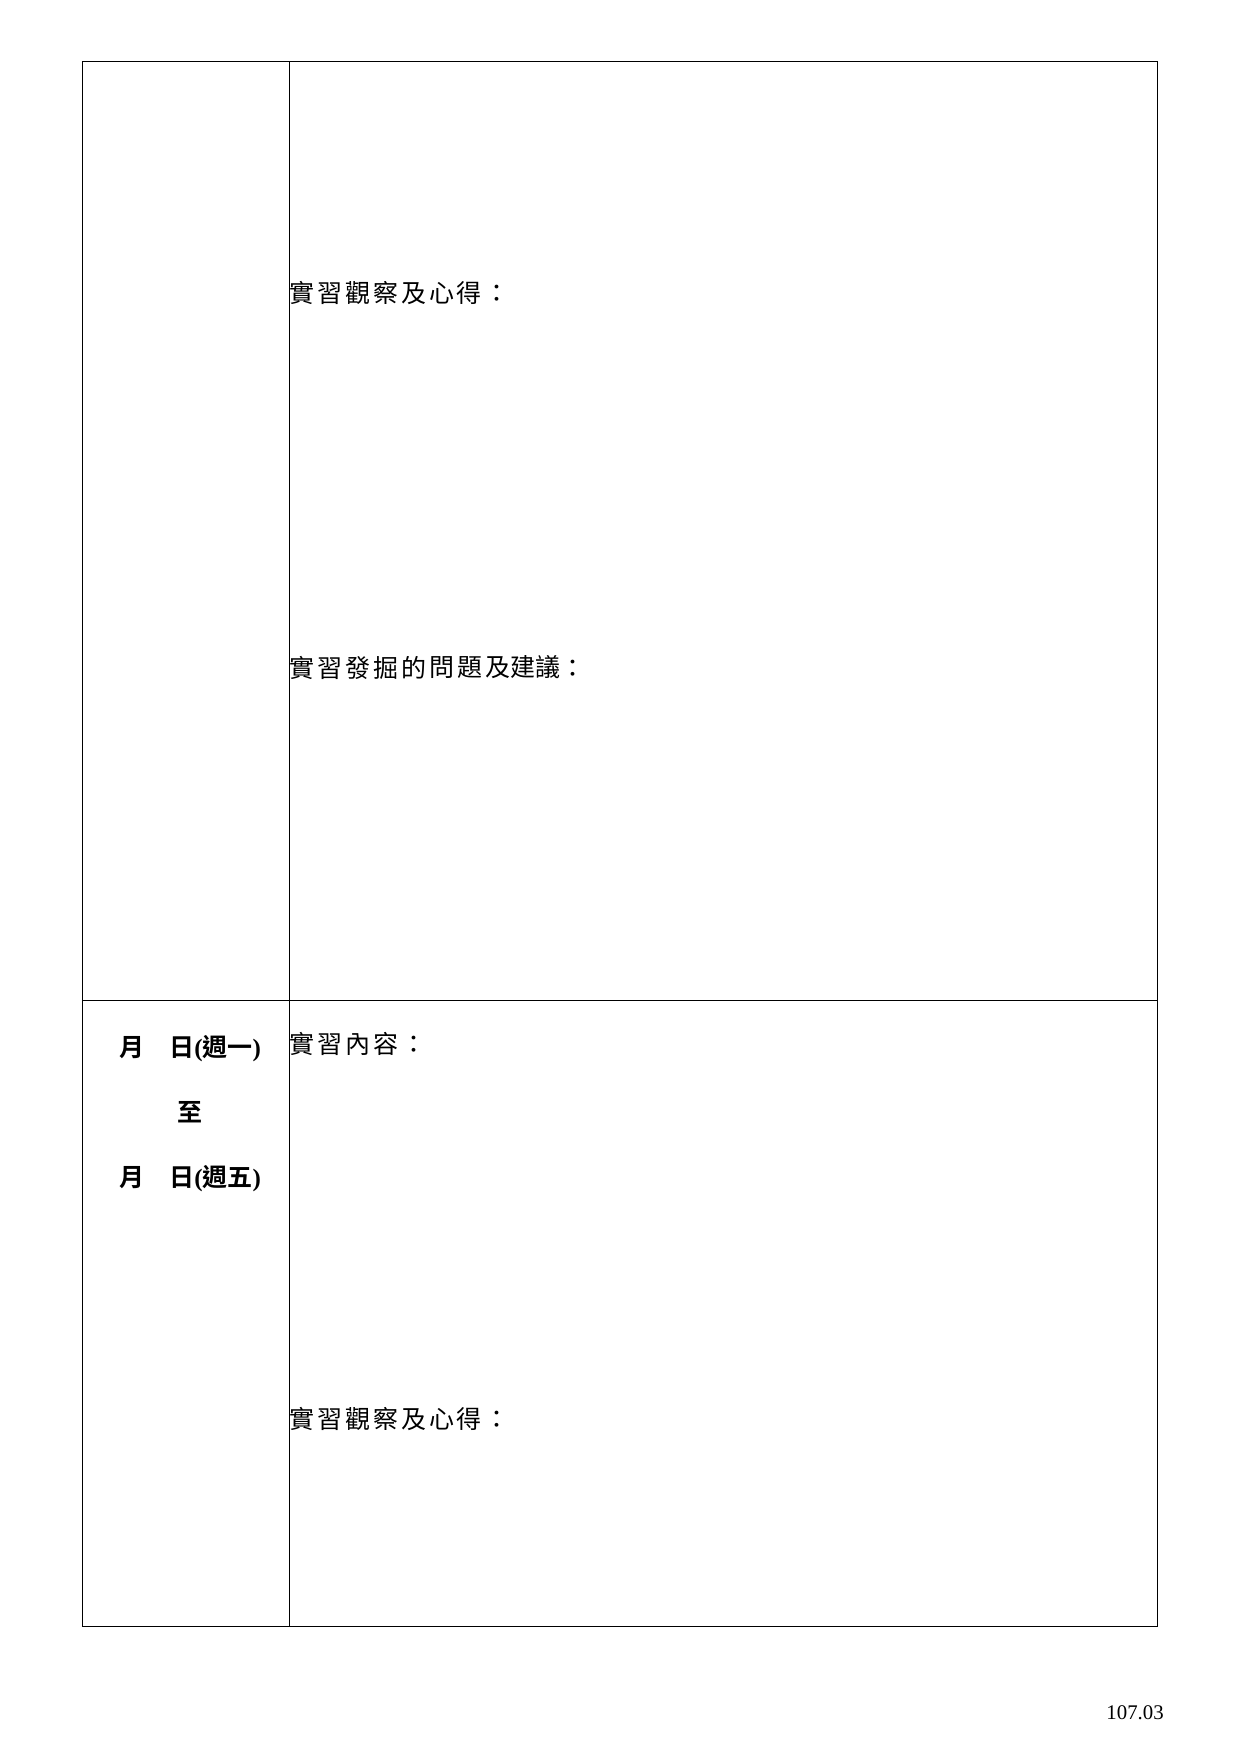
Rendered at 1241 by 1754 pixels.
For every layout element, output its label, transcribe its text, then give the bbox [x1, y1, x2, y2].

table_cell 實習內容： 實習觀察及心得： [290, 1001, 1157, 1626]
table_cell [83, 62, 289, 999]
table_cell 月 日(週一) 至 月 日(週五) [83, 1001, 289, 1626]
table_cell 實習觀察及心得： 實習發掘的問題及建議： [290, 62, 1157, 999]
